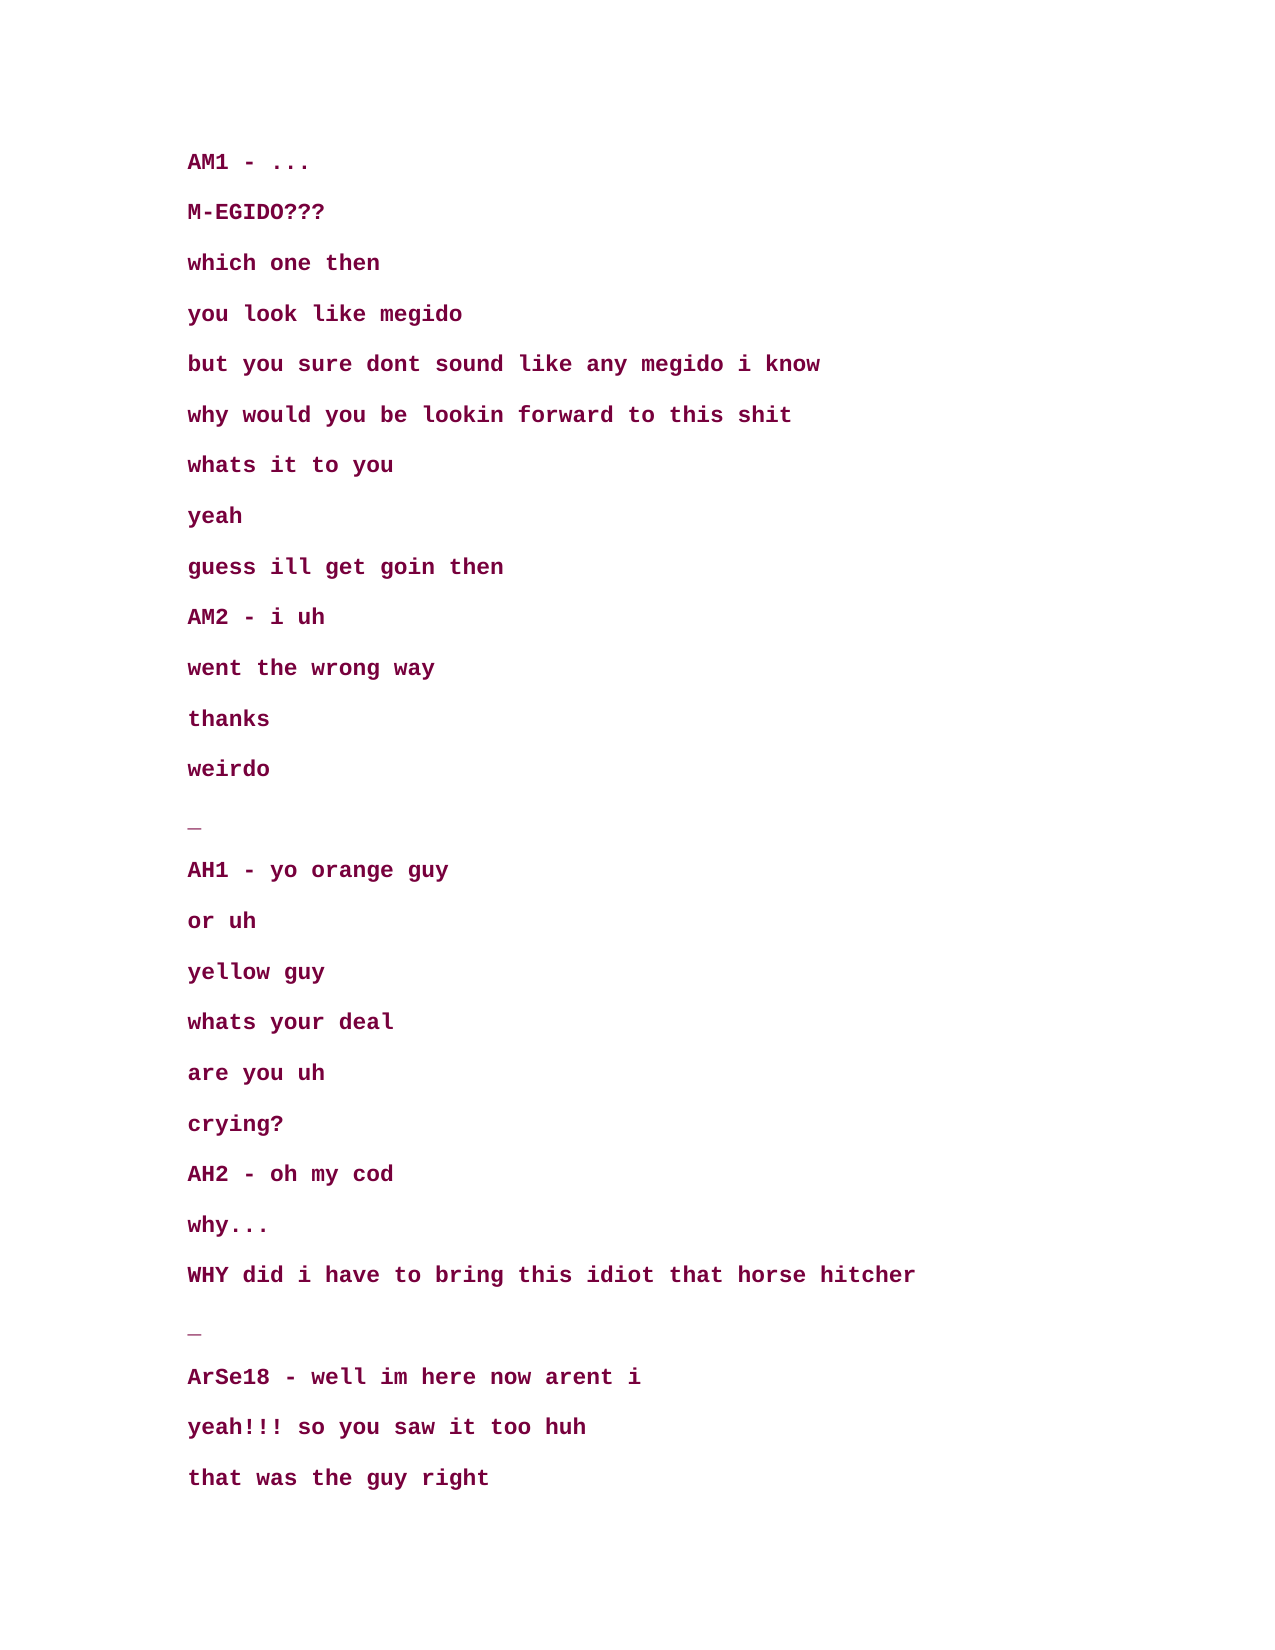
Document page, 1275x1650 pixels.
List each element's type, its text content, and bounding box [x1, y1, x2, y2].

text whats it to you [187, 454, 1087, 480]
text AM1 - ... [187, 150, 1087, 176]
text which one then [187, 251, 1087, 277]
text yellow guy [187, 960, 1087, 986]
text weirdo [187, 757, 1087, 783]
text WHY did i have to bring this idiot that horse hitcher [187, 1264, 1087, 1290]
text you look like megido [187, 302, 1087, 328]
text yeah!!! so you saw it too huh [187, 1416, 1087, 1442]
text M-EGIDO??? [187, 201, 1087, 227]
text ArSe18 - well im here now arent i [187, 1365, 1087, 1391]
text crying? [187, 1112, 1087, 1138]
text that was the guy right [187, 1466, 1087, 1492]
text _ [187, 1314, 1087, 1340]
text guess ill get goin then [187, 555, 1087, 581]
text AM2 - i uh [187, 606, 1087, 632]
text whats your deal [187, 1011, 1087, 1037]
text thanks [187, 707, 1087, 733]
text are you uh [187, 1061, 1087, 1087]
text went the wrong way [187, 656, 1087, 682]
text _ [187, 808, 1087, 834]
text AH1 - yo orange guy [187, 859, 1087, 885]
text yeah [187, 504, 1087, 530]
text why would you be lookin forward to this shit [187, 403, 1087, 429]
text or uh [187, 909, 1087, 935]
text but you sure dont sound like any megido i know [187, 352, 1087, 378]
text why... [187, 1213, 1087, 1239]
text AH2 - oh my cod [187, 1162, 1087, 1188]
